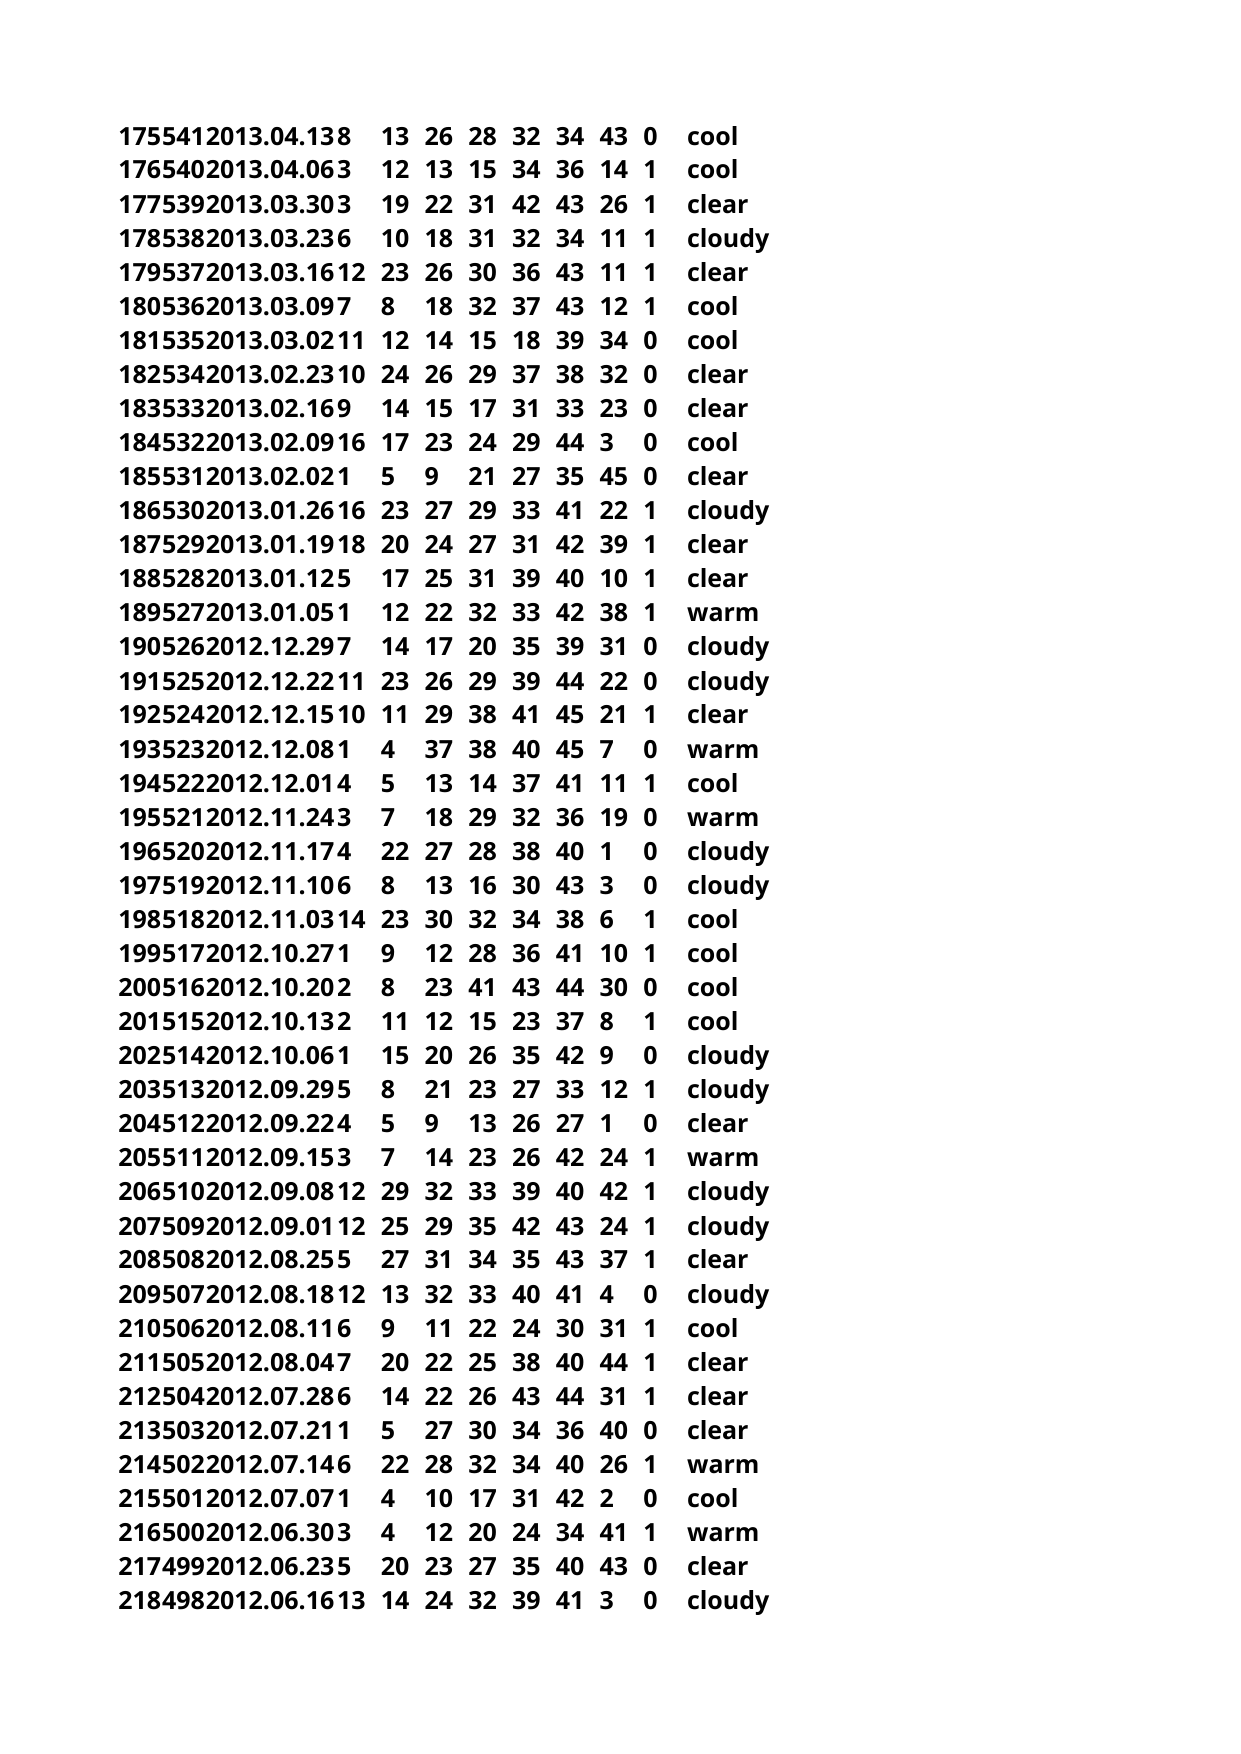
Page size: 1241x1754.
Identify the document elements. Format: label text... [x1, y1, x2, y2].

text 211 505 2012.08.04 7 20 22 25 38 40 44 1 clear [118, 1344, 1122, 1378]
text 179 537 2013.03.16 12 23 26 30 36 43 11 1 clear [118, 254, 1122, 288]
text 218 498 2012.06.16 13 14 24 32 39 41 3 0 cloudy [118, 1583, 1122, 1617]
text 193 523 2012.12.08 1 4 37 38 40 45 7 0 warm [118, 731, 1122, 765]
text 196 520 2012.11.17 4 22 27 28 38 40 1 0 cloudy [118, 833, 1122, 867]
text 184 532 2013.02.09 16 17 23 24 29 44 3 0 cool [118, 425, 1122, 459]
text 207 509 2012.09.01 12 25 29 35 42 43 24 1 cloudy [118, 1208, 1122, 1242]
text 203 513 2012.09.29 5 8 21 23 27 33 12 1 cloudy [118, 1072, 1122, 1106]
text 176 540 2013.04.06 3 12 13 15 34 36 14 1 cool [118, 152, 1122, 186]
text 197 519 2012.11.10 6 8 13 16 30 43 3 0 cloudy [118, 867, 1122, 902]
text 216 500 2012.06.30 3 4 12 20 24 34 41 1 warm [118, 1515, 1122, 1549]
text 210 506 2012.08.11 6 9 11 22 24 30 31 1 cool [118, 1310, 1122, 1344]
text 198 518 2012.11.03 14 23 30 32 34 38 6 1 cool [118, 902, 1122, 936]
text 183 533 2013.02.16 9 14 15 17 31 33 23 0 clear [118, 391, 1122, 425]
text 199 517 2012.10.27 1 9 12 28 36 41 10 1 cool [118, 936, 1122, 970]
text 200 516 2012.10.20 2 8 23 41 43 44 30 0 cool [118, 970, 1122, 1004]
text 181 535 2013.03.02 11 12 14 15 18 39 34 0 cool [118, 322, 1122, 357]
text 217 499 2012.06.23 5 20 23 27 35 40 43 0 clear [118, 1549, 1122, 1583]
text 180 536 2013.03.09 7 8 18 32 37 43 12 1 cool [118, 288, 1122, 322]
text 214 502 2012.07.14 6 22 28 32 34 40 26 1 warm [118, 1447, 1122, 1481]
text 201 515 2012.10.13 2 11 12 15 23 37 8 1 cool [118, 1004, 1122, 1038]
text 191 525 2012.12.22 11 23 26 29 39 44 22 0 cloudy [118, 663, 1122, 697]
text 182 534 2013.02.23 10 24 26 29 37 38 32 0 clear [118, 357, 1122, 391]
text 175 541 2013.04.13 8 13 26 28 32 34 43 0 cool [118, 118, 1122, 152]
text 212 504 2012.07.28 6 14 22 26 43 44 31 1 clear [118, 1378, 1122, 1412]
text 205 511 2012.09.15 3 7 14 23 26 42 24 1 warm [118, 1140, 1122, 1174]
text 208 508 2012.08.25 5 27 31 34 35 43 37 1 clear [118, 1242, 1122, 1276]
text 195 521 2012.11.24 3 7 18 29 32 36 19 0 warm [118, 799, 1122, 833]
text 177 539 2013.03.30 3 19 22 31 42 43 26 1 clear [118, 186, 1122, 220]
text 213 503 2012.07.21 1 5 27 30 34 36 40 0 clear [118, 1412, 1122, 1447]
text 188 528 2013.01.12 5 17 25 31 39 40 10 1 clear [118, 561, 1122, 595]
text 204 512 2012.09.22 4 5 9 13 26 27 1 0 clear [118, 1106, 1122, 1140]
text 190 526 2012.12.29 7 14 17 20 35 39 31 0 cloudy [118, 629, 1122, 663]
text 206 510 2012.09.08 12 29 32 33 39 40 42 1 cloudy [118, 1174, 1122, 1208]
text 202 514 2012.10.06 1 15 20 26 35 42 9 0 cloudy [118, 1038, 1122, 1072]
text 192 524 2012.12.15 10 11 29 38 41 45 21 1 clear [118, 697, 1122, 731]
text 187 529 2013.01.19 18 20 24 27 31 42 39 1 clear [118, 527, 1122, 561]
text 209 507 2012.08.18 12 13 32 33 40 41 4 0 cloudy [118, 1276, 1122, 1310]
text 189 527 2013.01.05 1 12 22 32 33 42 38 1 warm [118, 595, 1122, 629]
text 186 530 2013.01.26 16 23 27 29 33 41 22 1 cloudy [118, 493, 1122, 527]
text 194 522 2012.12.01 4 5 13 14 37 41 11 1 cool [118, 765, 1122, 799]
text 185 531 2013.02.02 1 5 9 21 27 35 45 0 clear [118, 459, 1122, 493]
text 215 501 2012.07.07 1 4 10 17 31 42 2 0 cool [118, 1481, 1122, 1515]
text 178 538 2013.03.23 6 10 18 31 32 34 11 1 cloudy [118, 220, 1122, 254]
